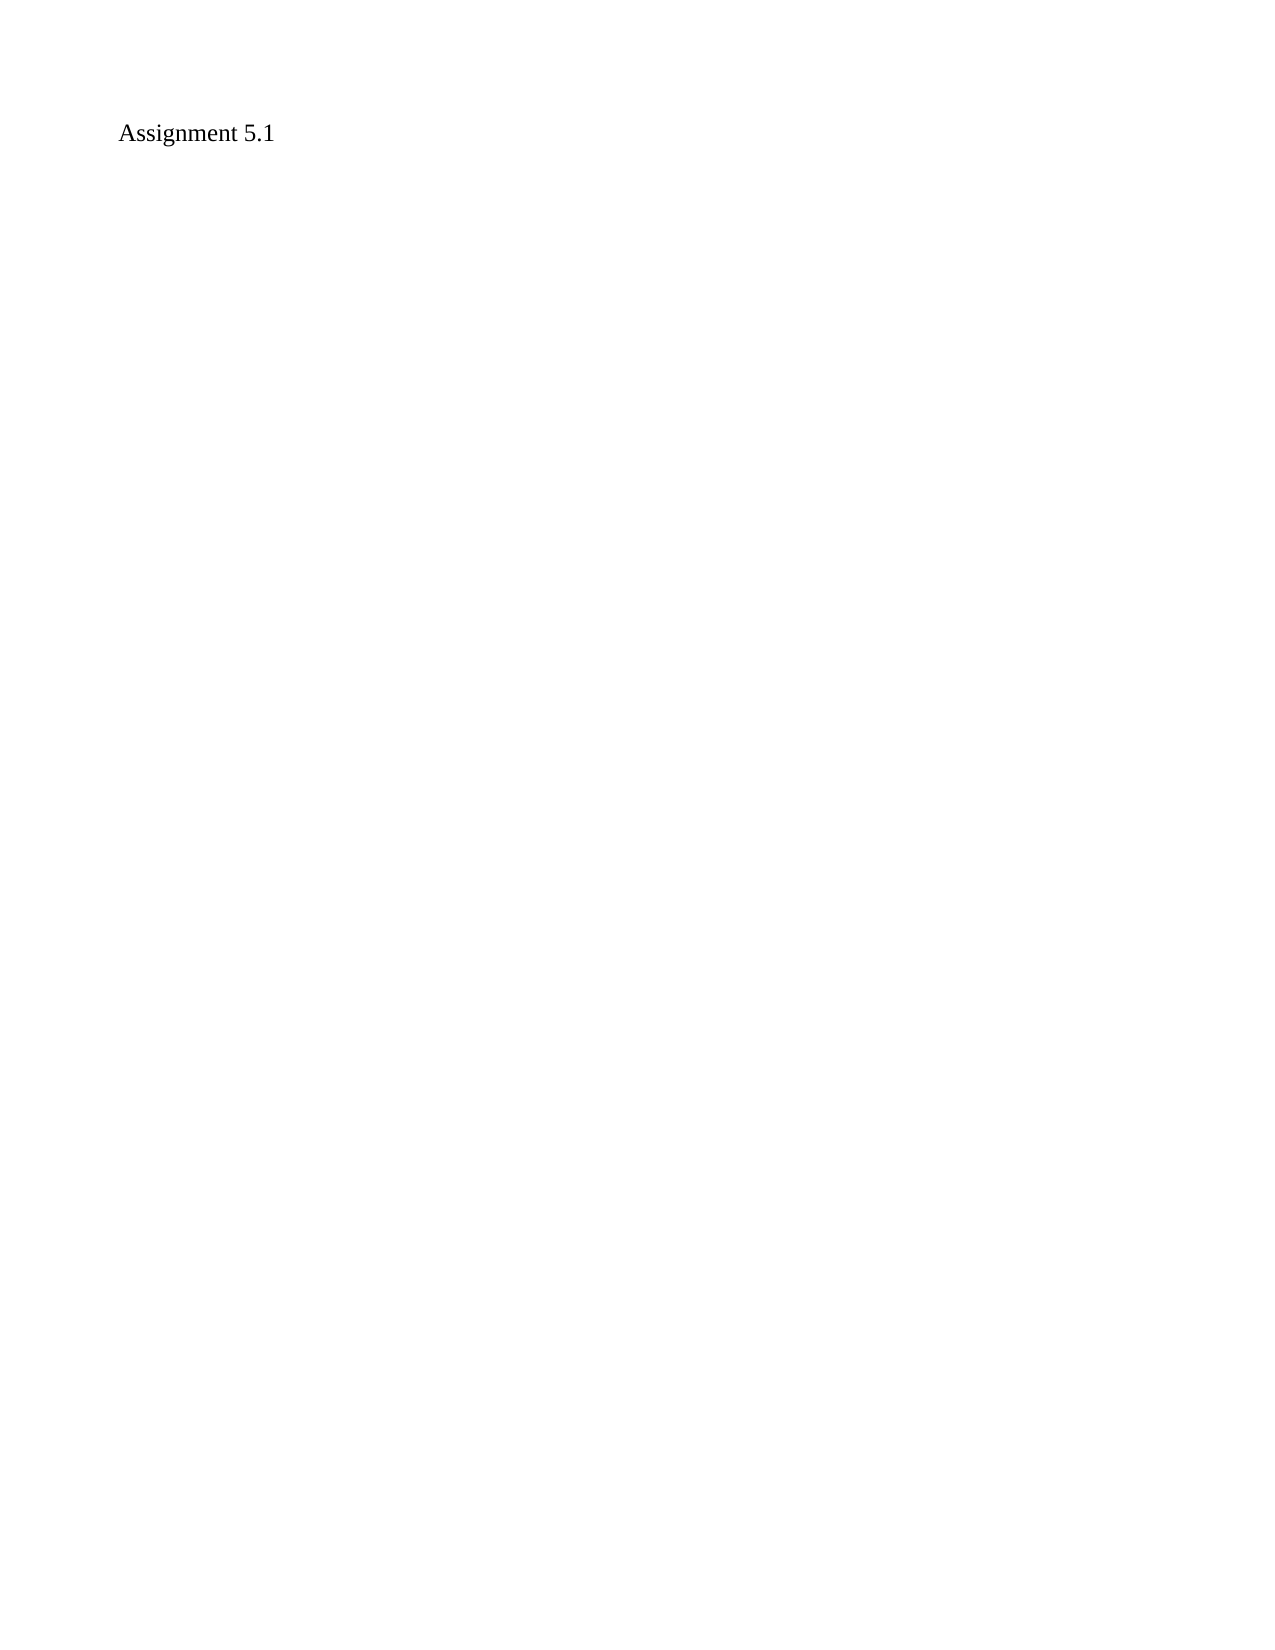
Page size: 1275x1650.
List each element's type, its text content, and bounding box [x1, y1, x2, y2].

text Assignment 5.1 [118, 118, 1157, 147]
